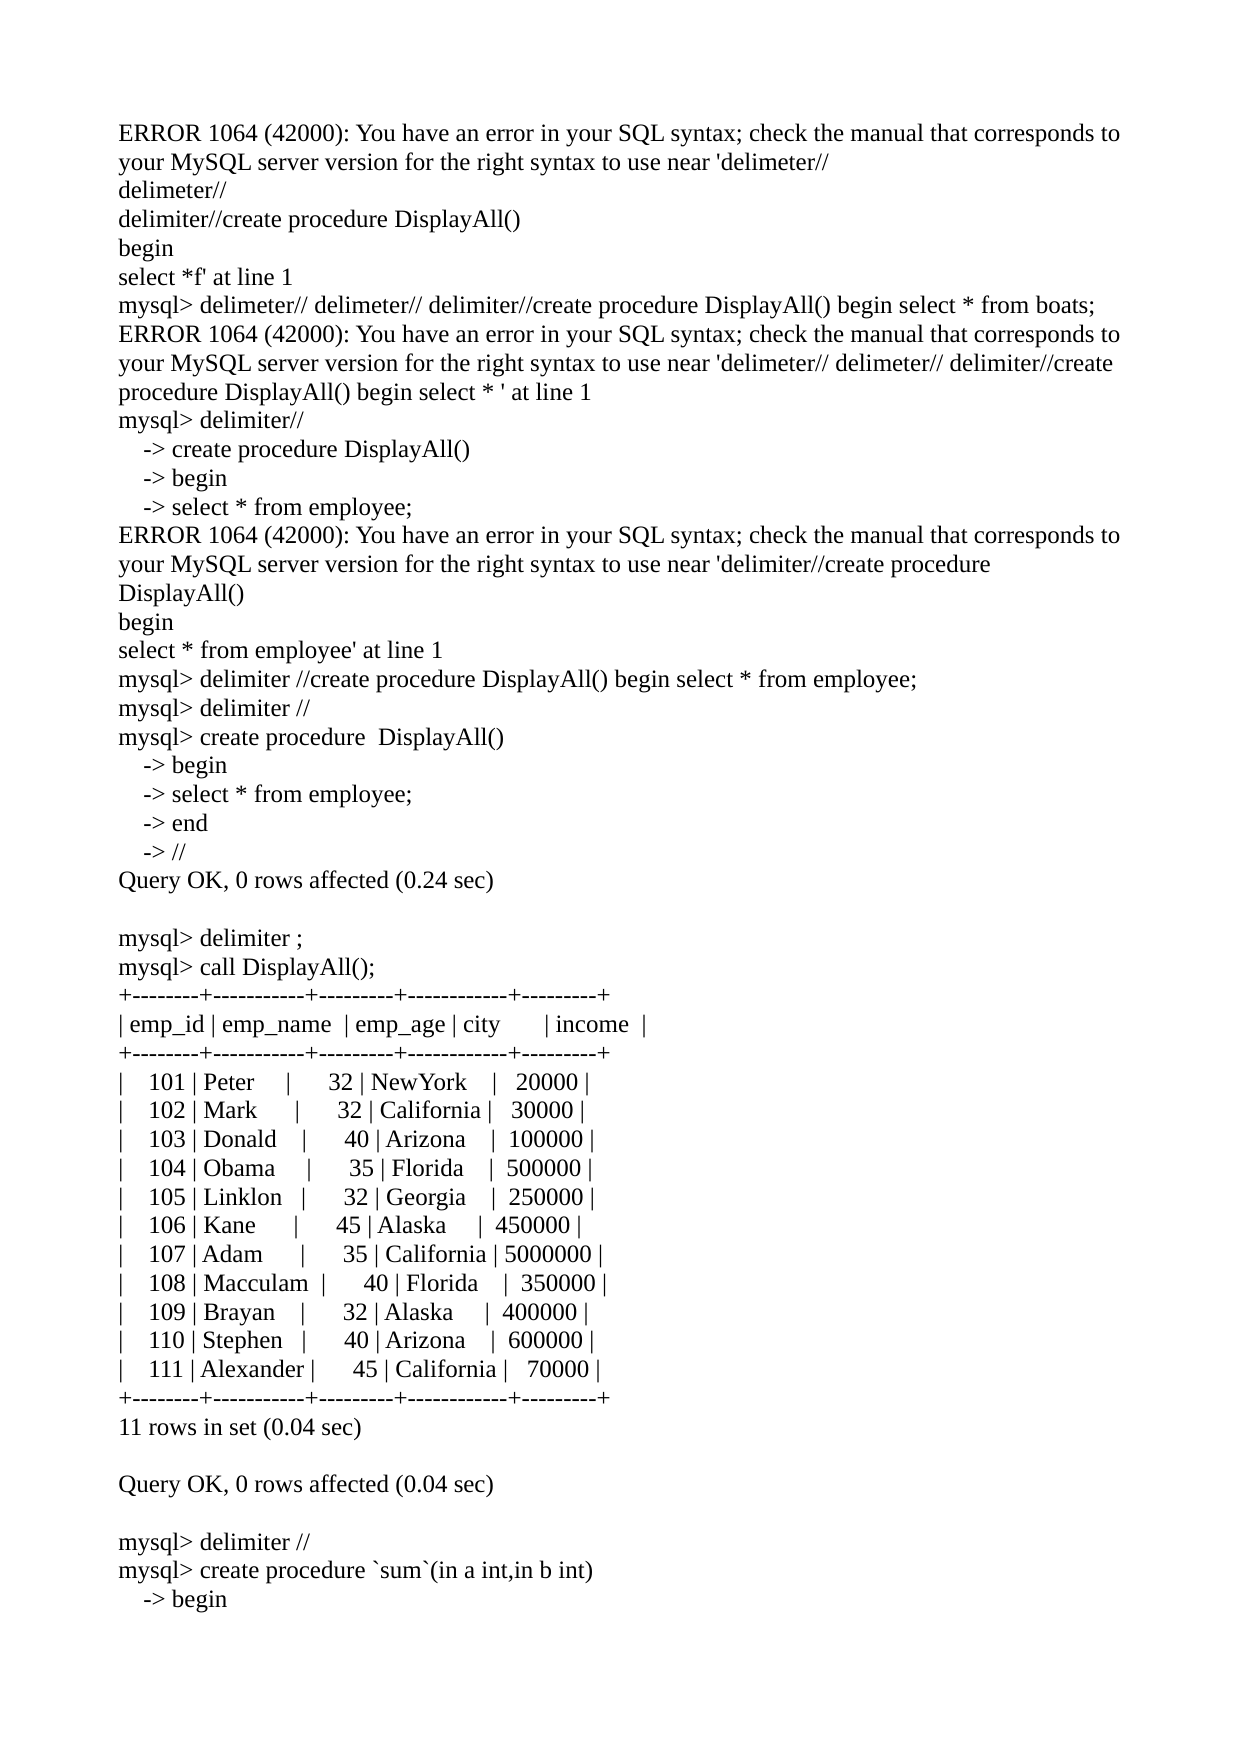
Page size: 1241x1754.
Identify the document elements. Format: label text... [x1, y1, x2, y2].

text -> // [118, 837, 1122, 866]
text -> create procedure DisplayAll() [118, 434, 1122, 463]
text select * from employee' at line 1 [118, 636, 1122, 664]
text delimiter//create procedure DisplayAll() [118, 204, 1122, 233]
text begin [118, 607, 1122, 636]
text | 108 | Macculam | 40 | Florida | 350000 | [118, 1268, 1122, 1297]
text -> end [118, 808, 1122, 837]
text | 107 | Adam | 35 | California | 5000000 | [118, 1239, 1122, 1268]
text mysql> create procedure `sum`(in a int,in b int) [118, 1556, 1122, 1584]
text +--------+-----------+---------+------------+---------+ [118, 1383, 1122, 1412]
text | 101 | Peter | 32 | NewYork | 20000 | [118, 1067, 1122, 1096]
text -> begin [118, 463, 1122, 492]
text mysql> delimiter// [118, 406, 1122, 434]
text | 103 | Donald | 40 | Arizona | 100000 | [118, 1124, 1122, 1153]
text -> select * from employee; [118, 492, 1122, 521]
text mysql> delimiter ; [118, 923, 1122, 952]
text mysql> delimeter// delimeter// delimiter//create procedure DisplayAll() begin select * from boats; [118, 291, 1122, 319]
text mysql> call DisplayAll(); [118, 952, 1122, 981]
text | emp_id | emp_name | emp_age | city | income | [118, 1009, 1122, 1038]
text +--------+-----------+---------+------------+---------+ [118, 981, 1122, 1009]
text | 111 | Alexander | 45 | California | 70000 | [118, 1354, 1122, 1383]
text select *f' at line 1 [118, 262, 1122, 291]
text Query OK, 0 rows affected (0.24 sec) [118, 866, 1122, 894]
text mysql> create procedure DisplayAll() [118, 722, 1122, 751]
text | 104 | Obama | 35 | Florida | 500000 | [118, 1153, 1122, 1182]
text mysql> delimiter //create procedure DisplayAll() begin select * from employee; [118, 664, 1122, 693]
text begin [118, 233, 1122, 262]
text mysql> delimiter // [118, 693, 1122, 722]
text 11 rows in set (0.04 sec) [118, 1412, 1122, 1441]
text delimeter// [118, 176, 1122, 204]
text | 109 | Brayan | 32 | Alaska | 400000 | [118, 1297, 1122, 1326]
text -> begin [118, 751, 1122, 779]
text | 105 | Linklon | 32 | Georgia | 250000 | [118, 1182, 1122, 1211]
text ERROR 1064 (42000): You have an error in your SQL syntax; check the manual that corresponds to your MySQL server version for the right syntax to use near 'delimiter//create procedure DisplayAll() [118, 521, 1122, 607]
text Query OK, 0 rows affected (0.04 sec) [118, 1469, 1122, 1498]
text | 106 | Kane | 45 | Alaska | 450000 | [118, 1211, 1122, 1239]
text ERROR 1064 (42000): You have an error in your SQL syntax; check the manual that corresponds to your MySQL server version for the right syntax to use near 'delimeter// [118, 118, 1122, 176]
text mysql> delimiter // [118, 1527, 1122, 1556]
text | 102 | Mark | 32 | California | 30000 | [118, 1096, 1122, 1124]
text +--------+-----------+---------+------------+---------+ [118, 1038, 1122, 1067]
text ERROR 1064 (42000): You have an error in your SQL syntax; check the manual that corresponds to your MySQL server version for the right syntax to use near 'delimeter// delimeter// delimiter//create procedure DisplayAll() begin select * ' at line 1 [118, 319, 1122, 406]
text | 110 | Stephen | 40 | Arizona | 600000 | [118, 1326, 1122, 1354]
text -> select * from employee; [118, 779, 1122, 808]
text -> begin [118, 1584, 1122, 1613]
